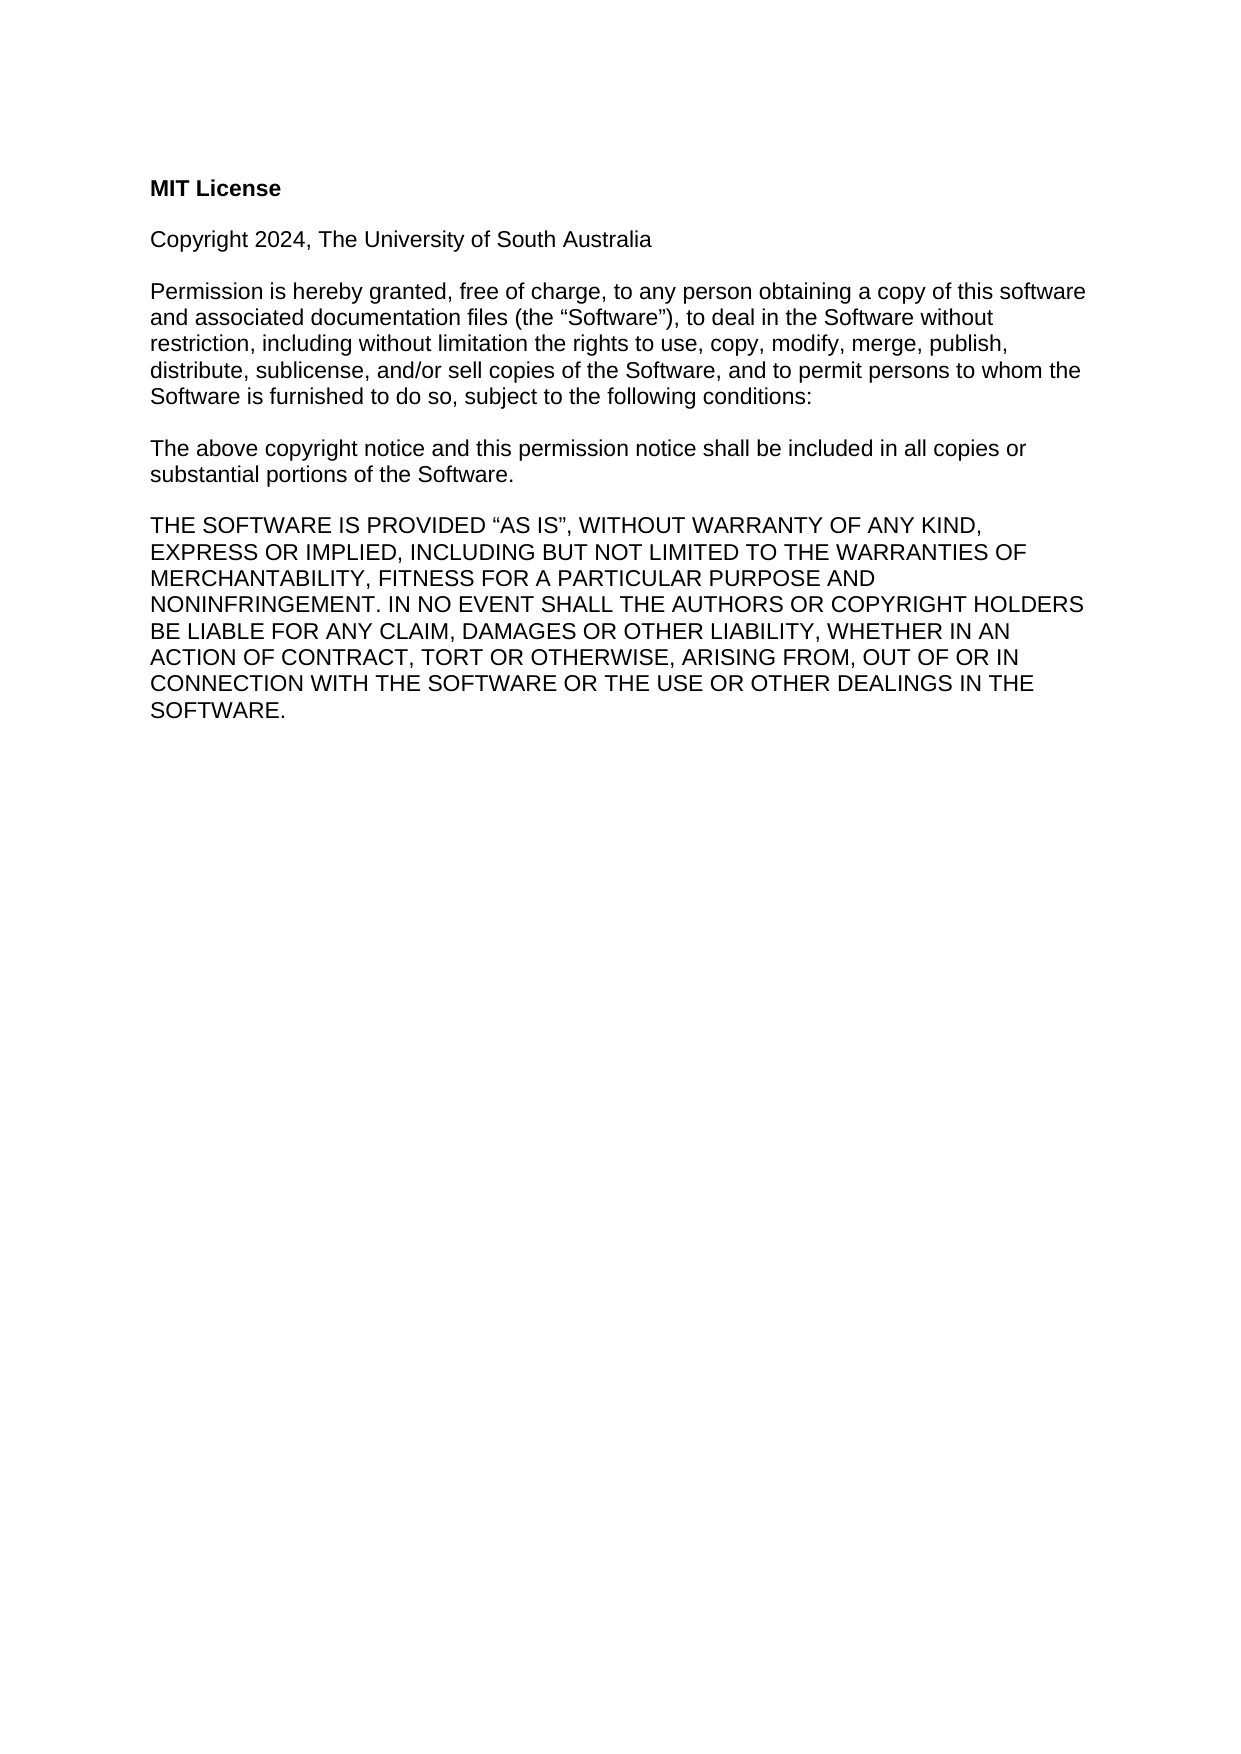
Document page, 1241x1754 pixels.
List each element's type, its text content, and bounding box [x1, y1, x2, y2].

text MIT License [150, 175, 1090, 201]
text Permission is hereby granted, free of charge, to any person obtaining a copy of this software and associated documentation files (the “Software”), to deal in the Software without restriction, including without limitation the rights to use, copy, modify, merge, publish, distribute, sublicense, and/or sell copies of the Software, and to permit persons to whom the Software is furnished to do so, subject to the following conditions: [150, 278, 1090, 409]
text Copyright 2024, The University of South Australia [150, 226, 1090, 253]
text The above copyright notice and this permission notice shall be included in all copies or substantial portions of the Software. [150, 434, 1090, 487]
text THE SOFTWARE IS PROVIDED “AS IS”, WITHOUT WARRANTY OF ANY KIND, EXPRESS OR IMPLIED, INCLUDING BUT NOT LIMITED TO THE WARRANTIES OF MERCHANTABILITY, FITNESS FOR A PARTICULAR PURPOSE AND NONINFRINGEMENT. IN NO EVENT SHALL THE AUTHORS OR COPYRIGHT HOLDERS BE LIABLE FOR ANY CLAIM, DAMAGES OR OTHER LIABILITY, WHETHER IN AN ACTION OF CONTRACT, TORT OR OTHERWISE, ARISING FROM, OUT OF OR IN CONNECTION WITH THE SOFTWARE OR THE USE OR OTHER DEALINGS IN THE SOFTWARE. [150, 512, 1090, 723]
